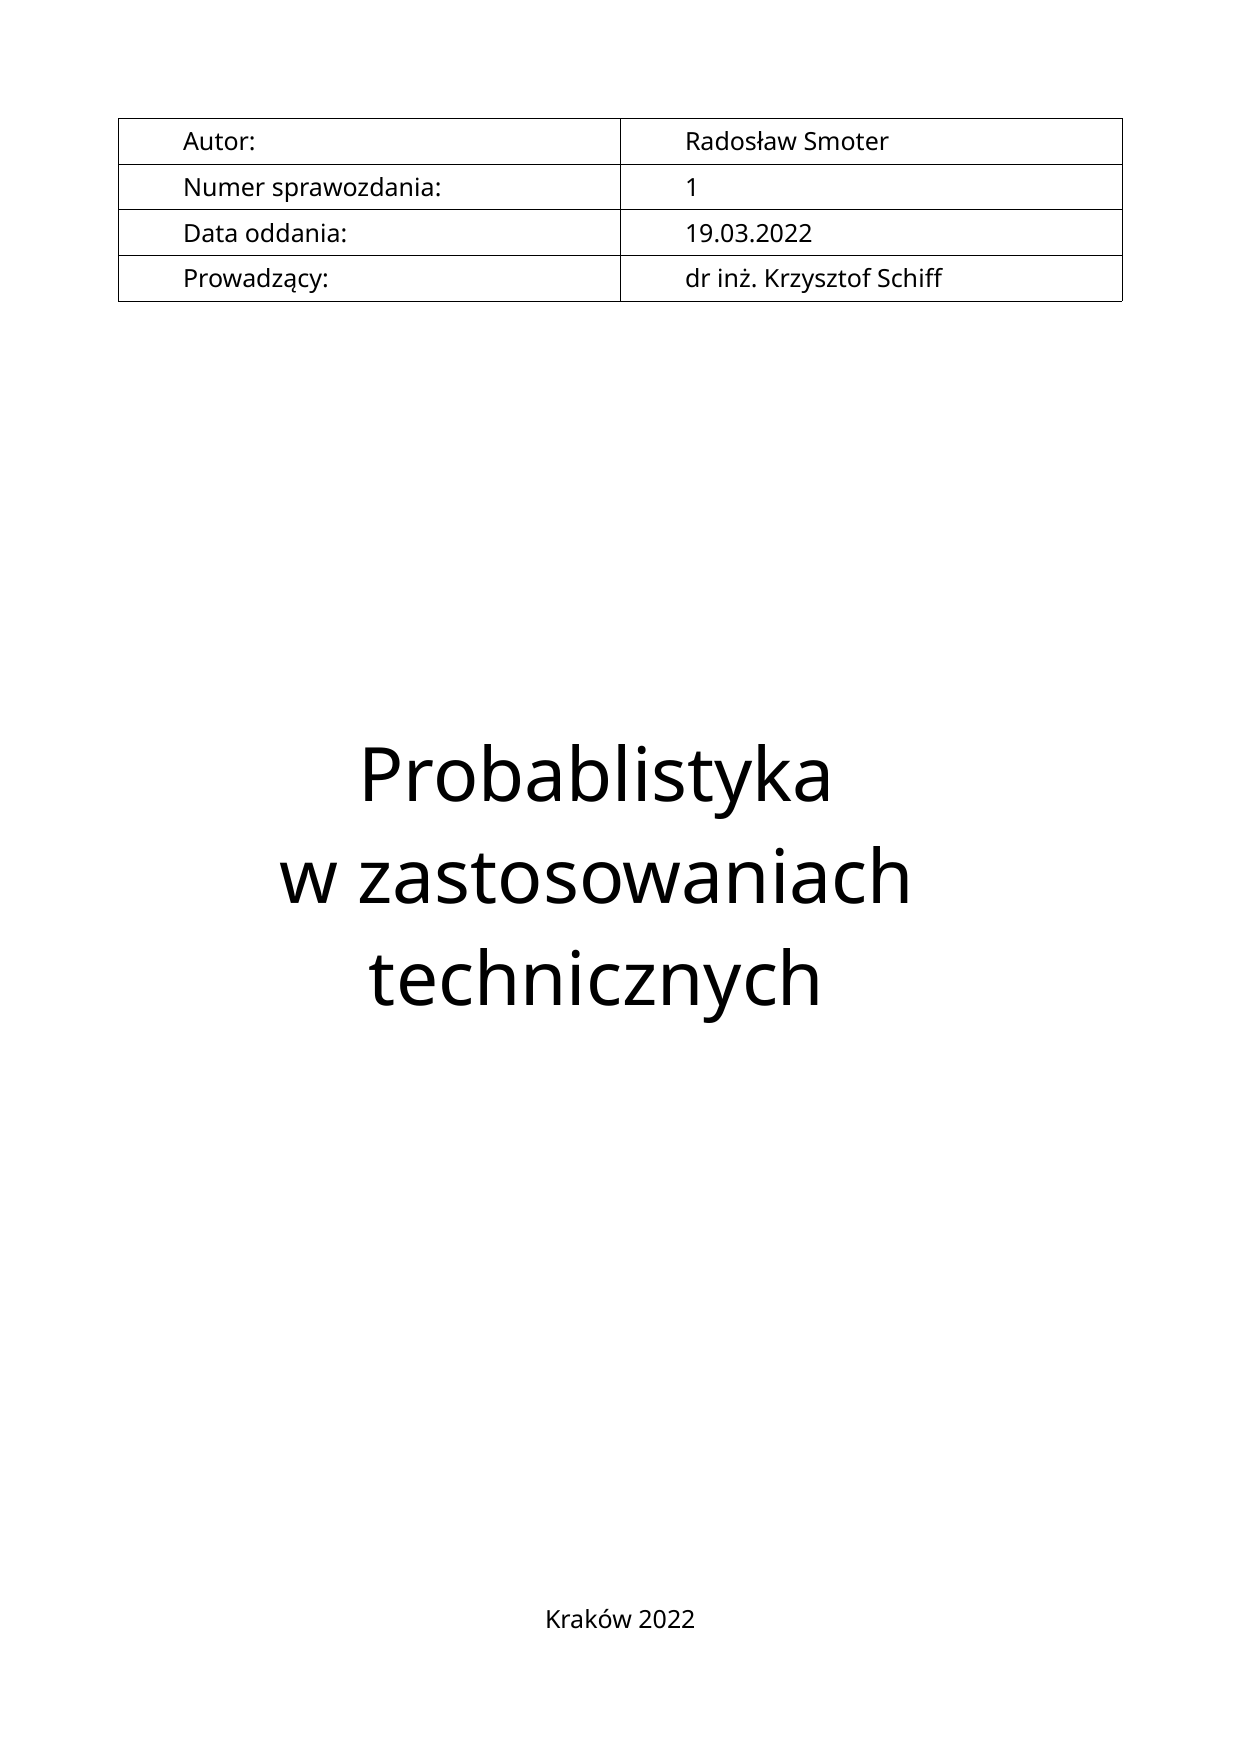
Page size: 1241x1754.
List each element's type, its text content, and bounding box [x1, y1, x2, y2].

table_cell Numer sprawozdania: [119, 165, 620, 209]
table_header Autor: [119, 119, 620, 164]
table_cell Prowadzący: [119, 256, 620, 301]
table_cell dr inż. Krzysztof Schiff [621, 256, 1122, 301]
table_cell 1 [621, 165, 1122, 209]
table_cell Data oddania: [119, 210, 620, 255]
table_header Radosław Smoter [621, 119, 1122, 164]
table_cell 19.03.2022 [621, 210, 1122, 255]
